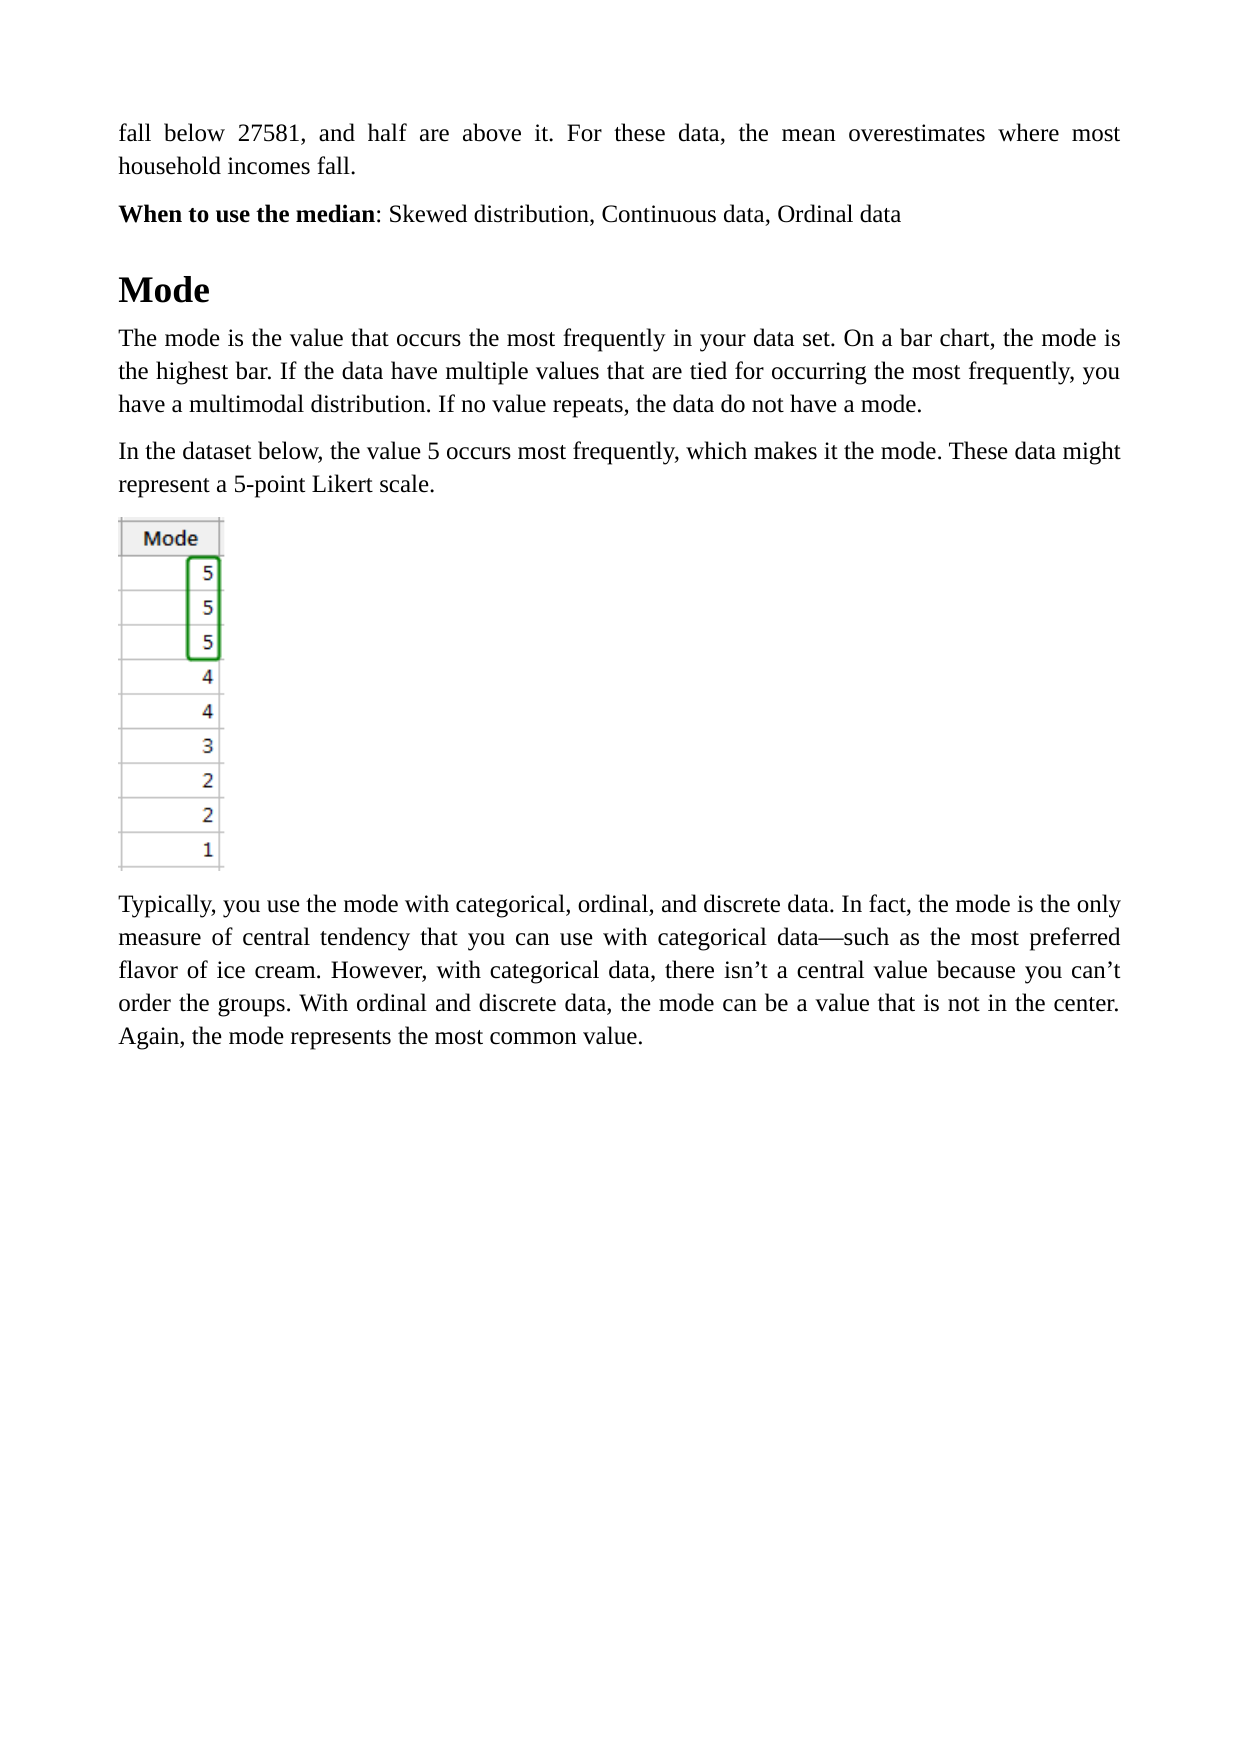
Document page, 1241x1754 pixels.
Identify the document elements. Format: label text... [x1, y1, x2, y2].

subtitle Mode [118, 267, 1122, 310]
text When to use the median: Skewed distribution, Continuous data, Ordinal data [118, 199, 1122, 227]
text fall below 27581, and half are above it. For these data, the mean overestimates where most household incomes fall. [118, 118, 1122, 180]
text In the dataset below, the value 5 occurs most frequently, which makes it the mode. These data might represent a 5-point Likert scale. [118, 436, 1122, 498]
picture [118, 517, 225, 871]
text Typically, you use the mode with categorical, ordinal, and discrete data. In fact, the mode is the only measure of central tendency that you can use with categorical data—such as the most preferred flavor of ice cream. However, with categorical data, there isn’t a central value because you can’t order the groups. With ordinal and discrete data, the mode can be a value that is not in the center. Again, the mode represents the most common value. [118, 889, 1122, 1050]
text The mode is the value that occurs the most frequently in your data set. On a bar chart, the mode is the highest bar. If the data have multiple values that are tied for occurring the most frequently, you have a multimodal distribution. If no value repeats, the data do not have a mode. [118, 323, 1122, 418]
